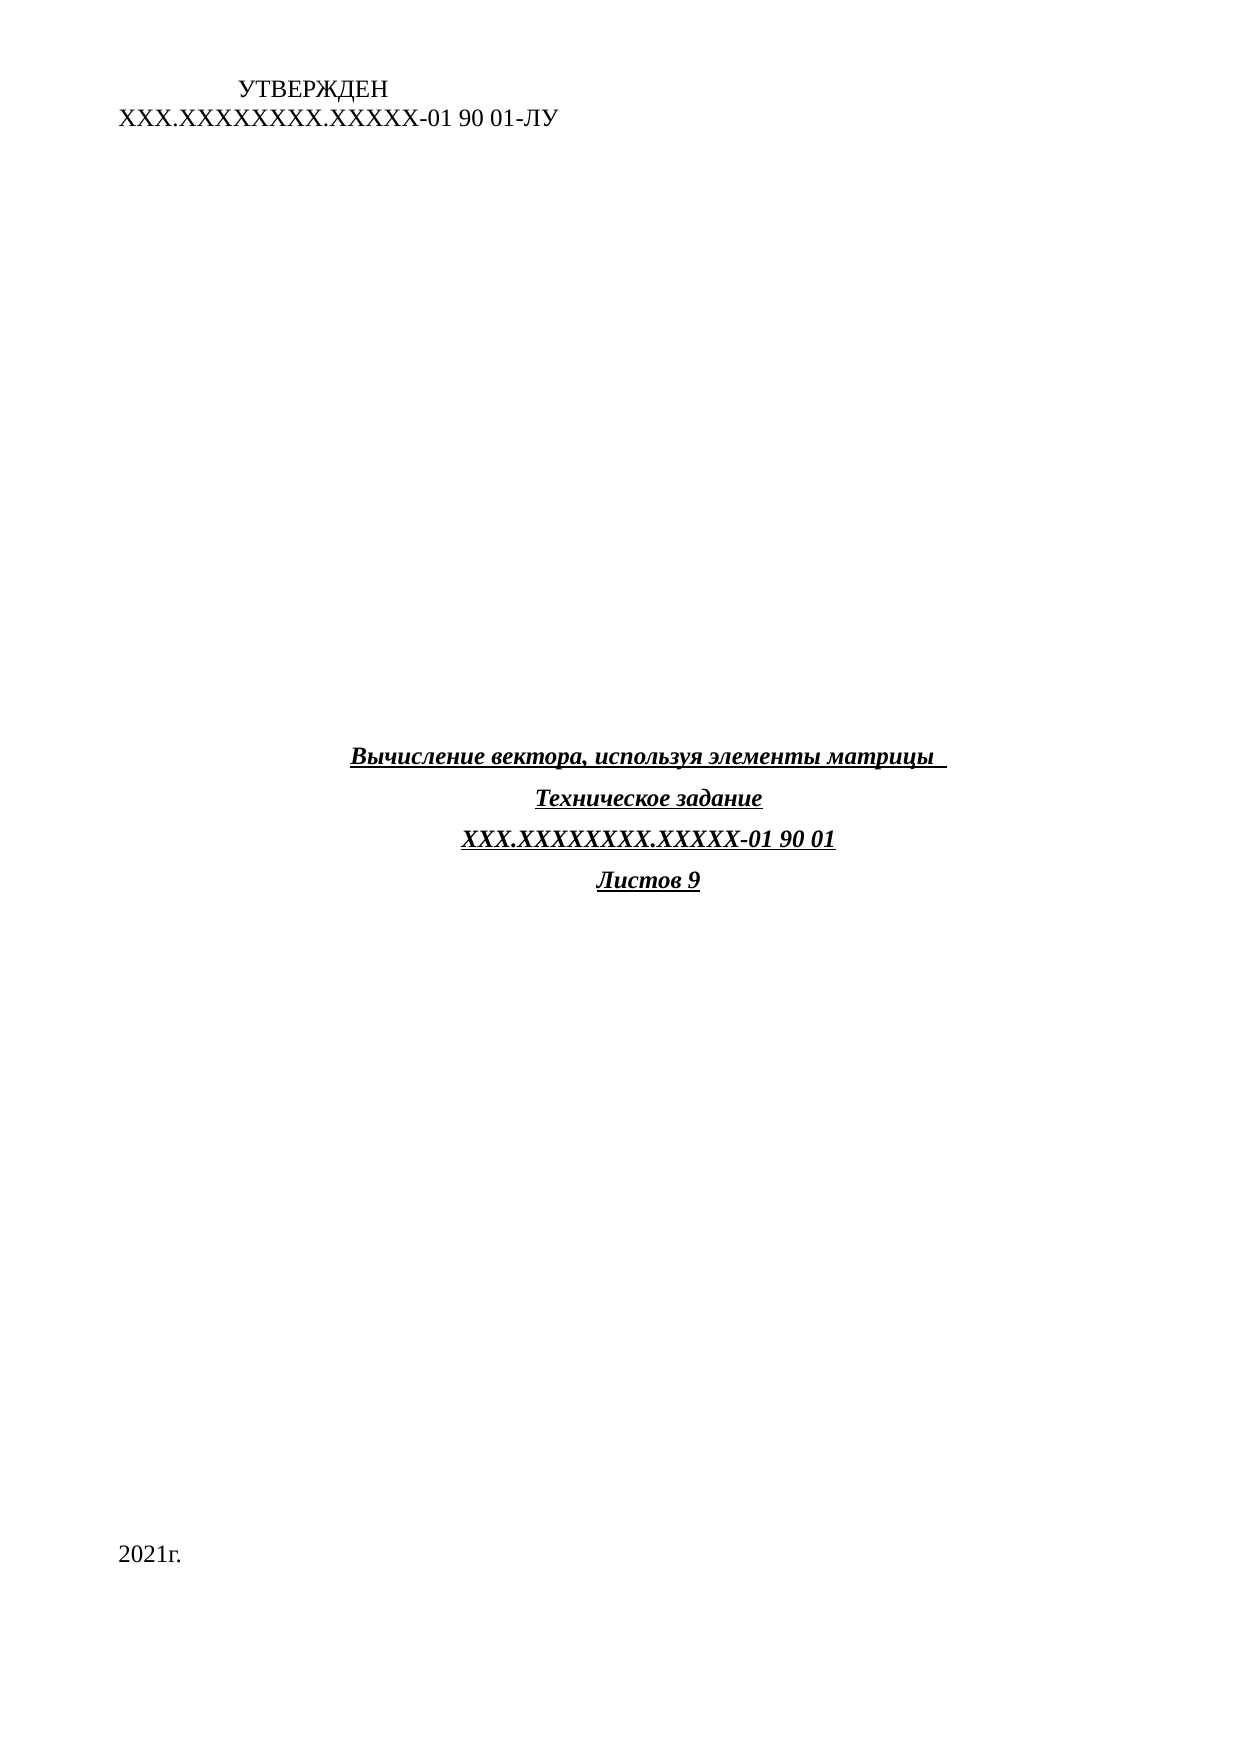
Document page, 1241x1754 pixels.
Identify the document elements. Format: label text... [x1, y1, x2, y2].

text Вычисление вектора, используя элементы матрицы [118, 741, 1181, 770]
text Техническое задание [118, 783, 1181, 811]
text ХХХ.ХХХХХХХХ.ХХХХХ-01 90 01 [118, 824, 1181, 853]
text ХХХ.ХХХХХХХХ.ХХХХХ-01 90 01-ЛУ [118, 103, 1181, 131]
text УТВЕРЖДЕН [118, 74, 1181, 103]
text Листов 9 [118, 865, 1181, 894]
text 2021г. [118, 1539, 1181, 1568]
